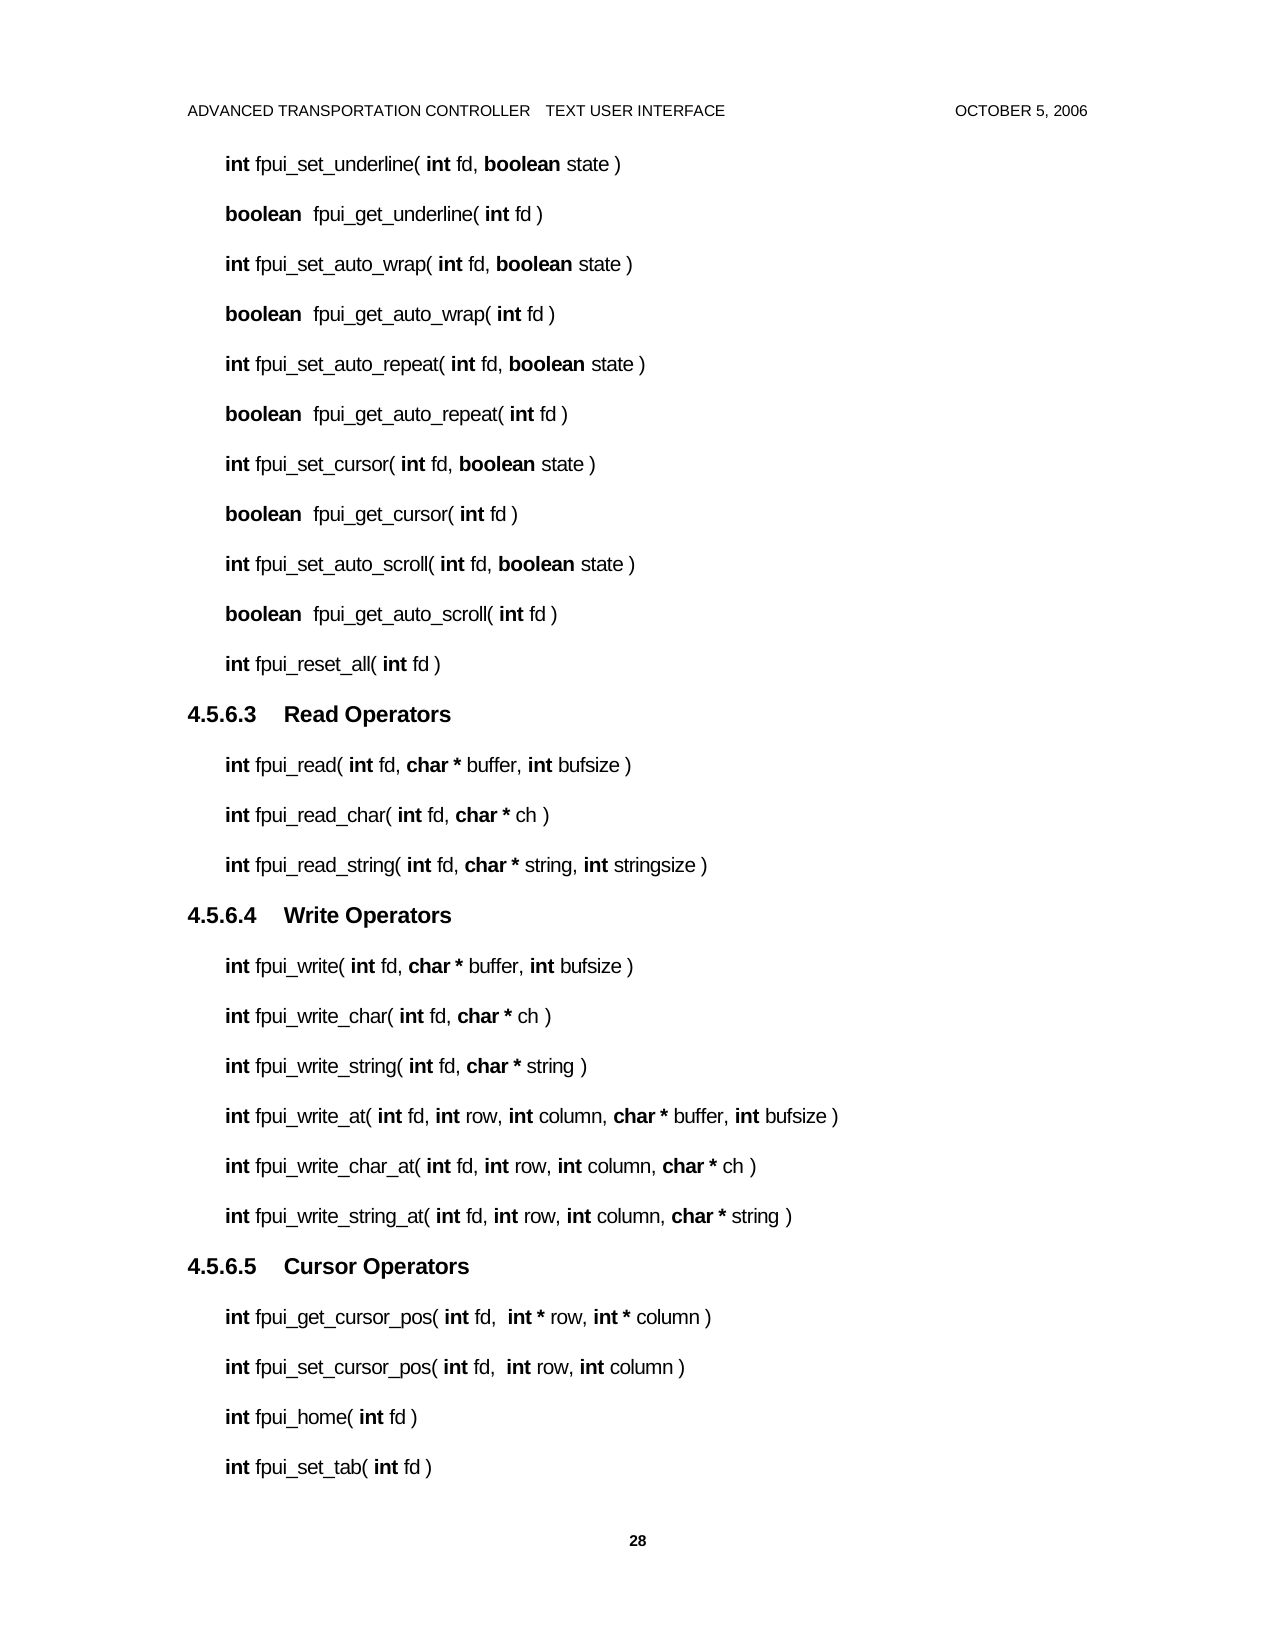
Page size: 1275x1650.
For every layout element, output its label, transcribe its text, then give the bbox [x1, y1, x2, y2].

text boolean fpui_get_auto_repeat( int fd ) [225, 401, 1087, 426]
text int fpui_write_string( int fd, char * string ) [225, 1053, 1087, 1078]
text int fpui_write_string_at( int fd, int row, int column, char * string ) [225, 1203, 1087, 1228]
text int fpui_set_tab( int fd ) [225, 1454, 1087, 1479]
text int fpui_set_underline( int fd, boolean state ) [225, 151, 1087, 176]
text int fpui_write( int fd, char * buffer, int bufsize ) [225, 953, 1087, 978]
subtitle Write Operators [187, 902, 1087, 928]
subtitle Cursor Operators [187, 1253, 1087, 1279]
text boolean fpui_get_auto_scroll( int fd ) [225, 601, 1087, 626]
text int fpui_set_auto_repeat( int fd, boolean state ) [225, 351, 1087, 376]
text int fpui_get_cursor_pos( int fd, int * row, int * column ) [225, 1304, 1087, 1329]
text int fpui_write_char_at( int fd, int row, int column, char * ch ) [225, 1153, 1087, 1178]
text int fpui_set_cursor( int fd, boolean state ) [225, 451, 1087, 476]
text int fpui_reset_all( int fd ) [225, 651, 1087, 676]
text int fpui_write_char( int fd, char * ch ) [225, 1003, 1087, 1028]
subtitle Read Operators [187, 701, 1087, 727]
text boolean fpui_get_cursor( int fd ) [225, 501, 1087, 526]
text boolean fpui_get_auto_wrap( int fd ) [225, 301, 1087, 326]
text int fpui_read( int fd, char * buffer, int bufsize ) [225, 752, 1087, 777]
text boolean fpui_get_underline( int fd ) [225, 201, 1087, 226]
text int fpui_set_auto_wrap( int fd, boolean state ) [225, 251, 1087, 276]
text int fpui_read_string( int fd, char * string, int stringsize ) [225, 852, 1087, 877]
text int fpui_home( int fd ) [225, 1404, 1087, 1429]
text int fpui_write_at( int fd, int row, int column, char * buffer, int bufsize ) [225, 1103, 1087, 1128]
text int fpui_read_char( int fd, char * ch ) [225, 802, 1087, 827]
text int fpui_set_auto_scroll( int fd, boolean state ) [225, 551, 1087, 576]
text int fpui_set_cursor_pos( int fd, int row, int column ) [225, 1354, 1087, 1379]
